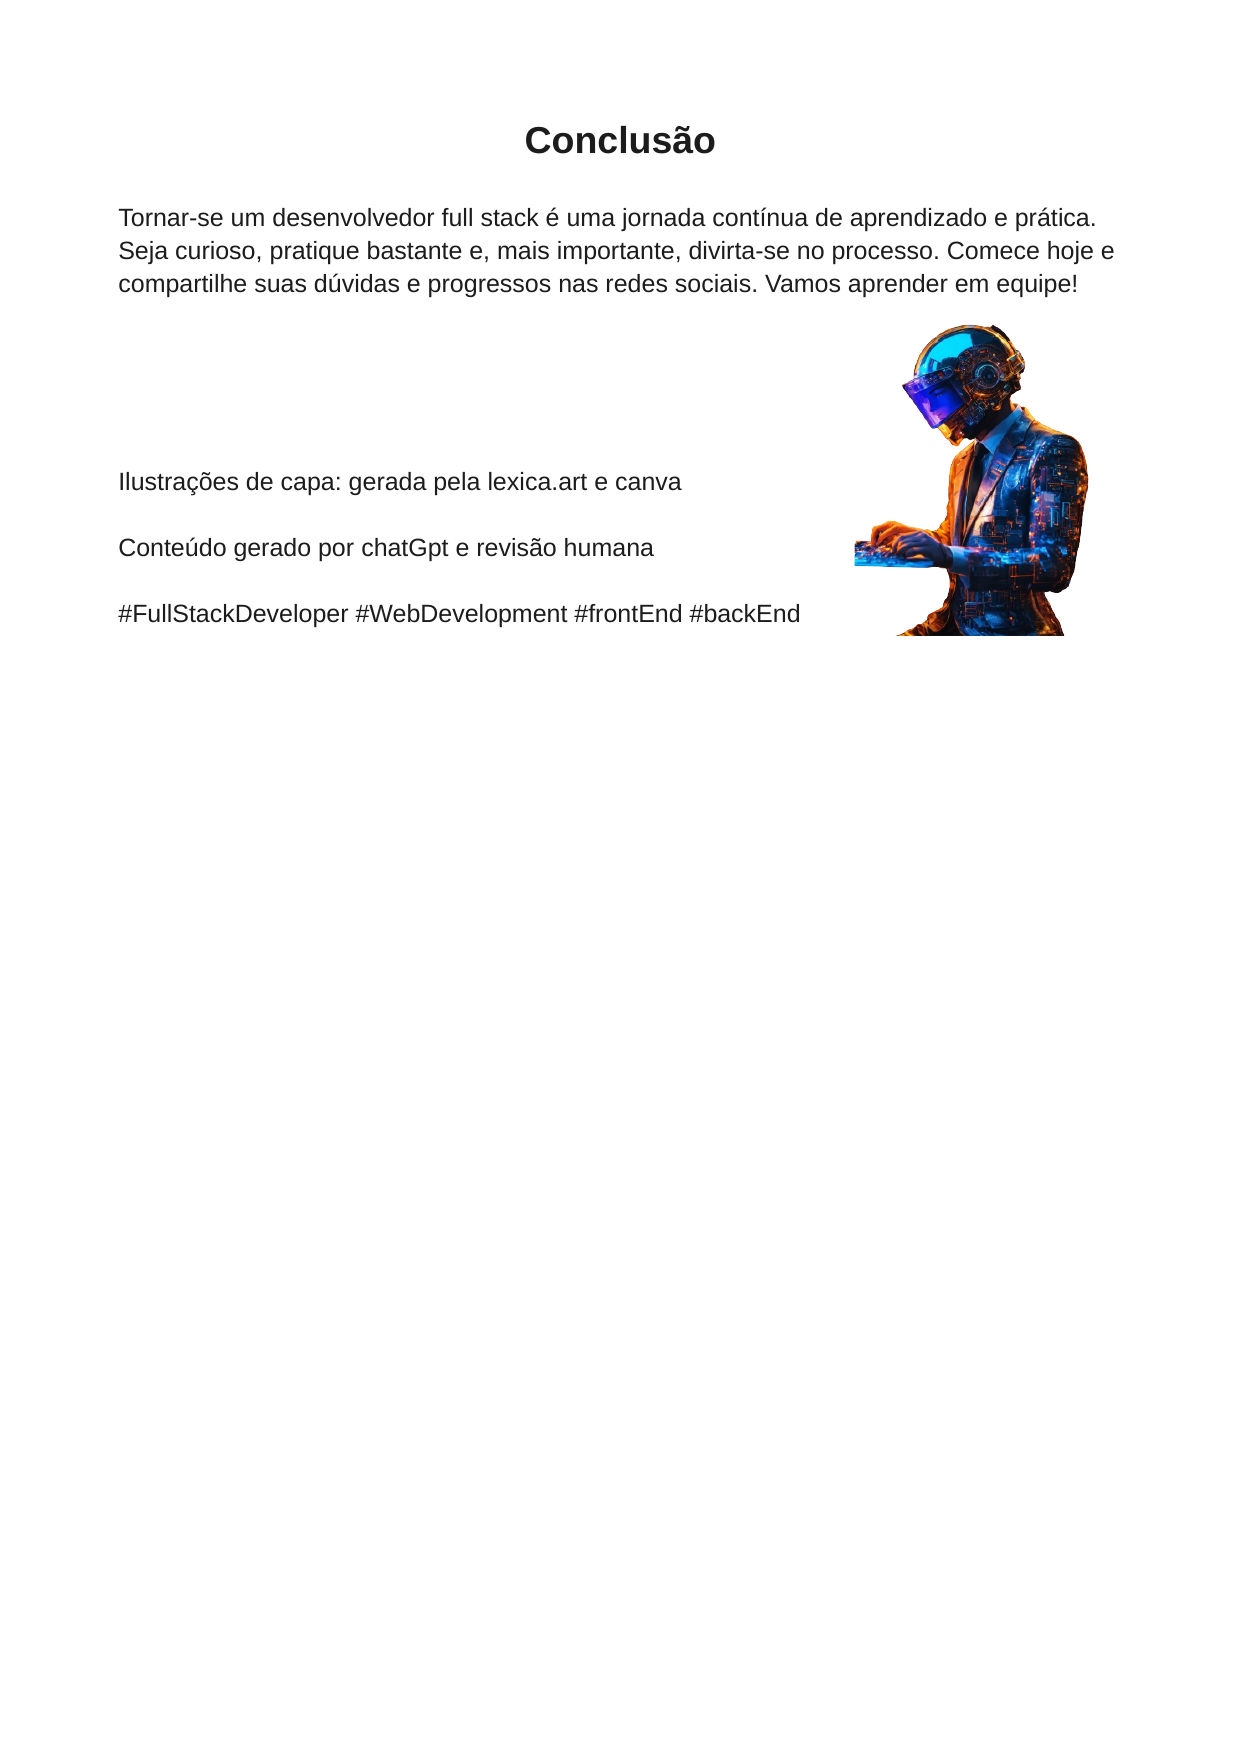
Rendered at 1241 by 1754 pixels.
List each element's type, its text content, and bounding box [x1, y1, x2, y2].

text [1089, 533, 1122, 562]
picture [854, 311, 1089, 636]
text Ilustrações de capa: gerada pela lexica.art e canva [118, 467, 854, 496]
text Conteúdo gerado por chatGpt e revisão humana [118, 533, 854, 562]
text Tornar-se um desenvolvedor full stack é uma jornada contínua de aprendizado e prática. Seja curioso, pratique bastante e, mais importante, divirta-se no processo. Comece hoje e compartilhe suas dúvidas e progressos nas redes sociais. Vamos aprender em equipe! [118, 203, 1122, 298]
text #FullStackDeveloper #WebDevelopment #frontEnd #backEnd [118, 599, 854, 628]
subtitle Conclusão [118, 118, 1122, 161]
